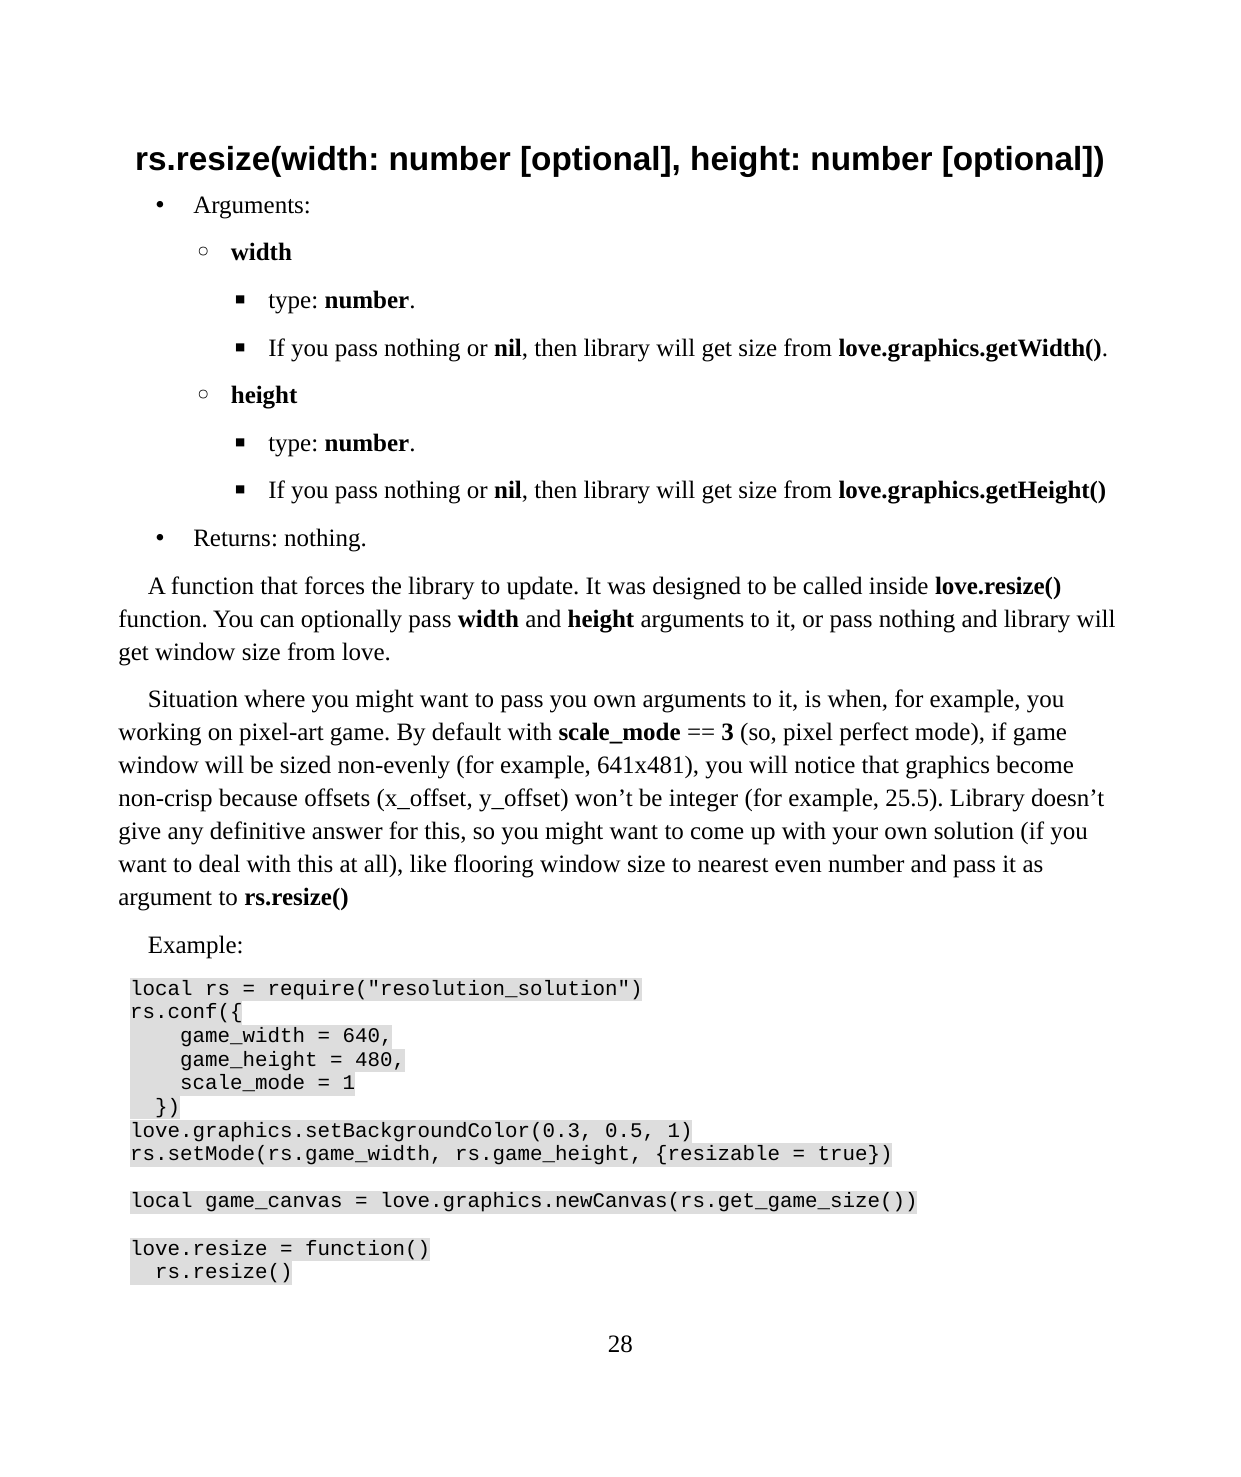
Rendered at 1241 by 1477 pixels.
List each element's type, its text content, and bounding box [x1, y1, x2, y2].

text A function that forces the library to update. It was designed to be called inside love.resize() function. You can optionally pass width and height arguments to it, or pass nothing and library will get window size from love. [118, 571, 1122, 666]
list height [193, 380, 1122, 409]
text love.resize = function() [430, 1238, 1110, 1261]
text local game_canvas = love.graphics.newCanvas(rs.get_game_size()) [917, 1191, 1110, 1214]
text rs.setMode(rs.game_width, rs.game_height, {resizable = true}) [892, 1143, 1110, 1167]
list type: number. [231, 285, 1122, 314]
text rs.resize() [292, 1261, 1110, 1285]
text rs.conf({ [242, 1001, 1110, 1025]
list width [193, 237, 1122, 266]
text love.graphics.setBackgroundColor(0.3, 0.5, 1) [130, 1119, 1110, 1143]
list If you pass nothing or nil, then library will get size from love.graphics.getHeight() [231, 476, 1122, 504]
text game_height = 480, [405, 1049, 1110, 1072]
list Returns: nothing. [156, 523, 1122, 552]
text scale_mode = 1 [355, 1072, 1110, 1096]
text Situation where you might want to pass you own arguments to it, is when, for example, you working on pixel-art game. By default with scale_mode == 3 (so, pixel perfect mode), if game window will be sized non-evenly (for example, 641x481), you will notice that graphics become non-crisp because offsets (x_offset, y_offset) won’t be integer (for example, 25.5). Library doesn’t give any definitive answer for this, so you might want to come up with your own solution (if you want to deal with this at all), like flooring window size to nearest even number and pass it as argument to rs.resize() [118, 684, 1122, 911]
list Arguments: [156, 190, 1122, 219]
subtitle rs.resize(width: number [optional], height: number [optional]) [118, 139, 1122, 177]
text }) [180, 1096, 1110, 1119]
text local rs = require("resolution_solution") [642, 978, 1110, 1001]
text Example: [118, 930, 1122, 959]
text game_width = 640, [392, 1025, 1110, 1049]
list If you pass nothing or nil, then library will get size from love.graphics.getWidth(). [231, 333, 1122, 361]
list type: number. [231, 428, 1122, 457]
